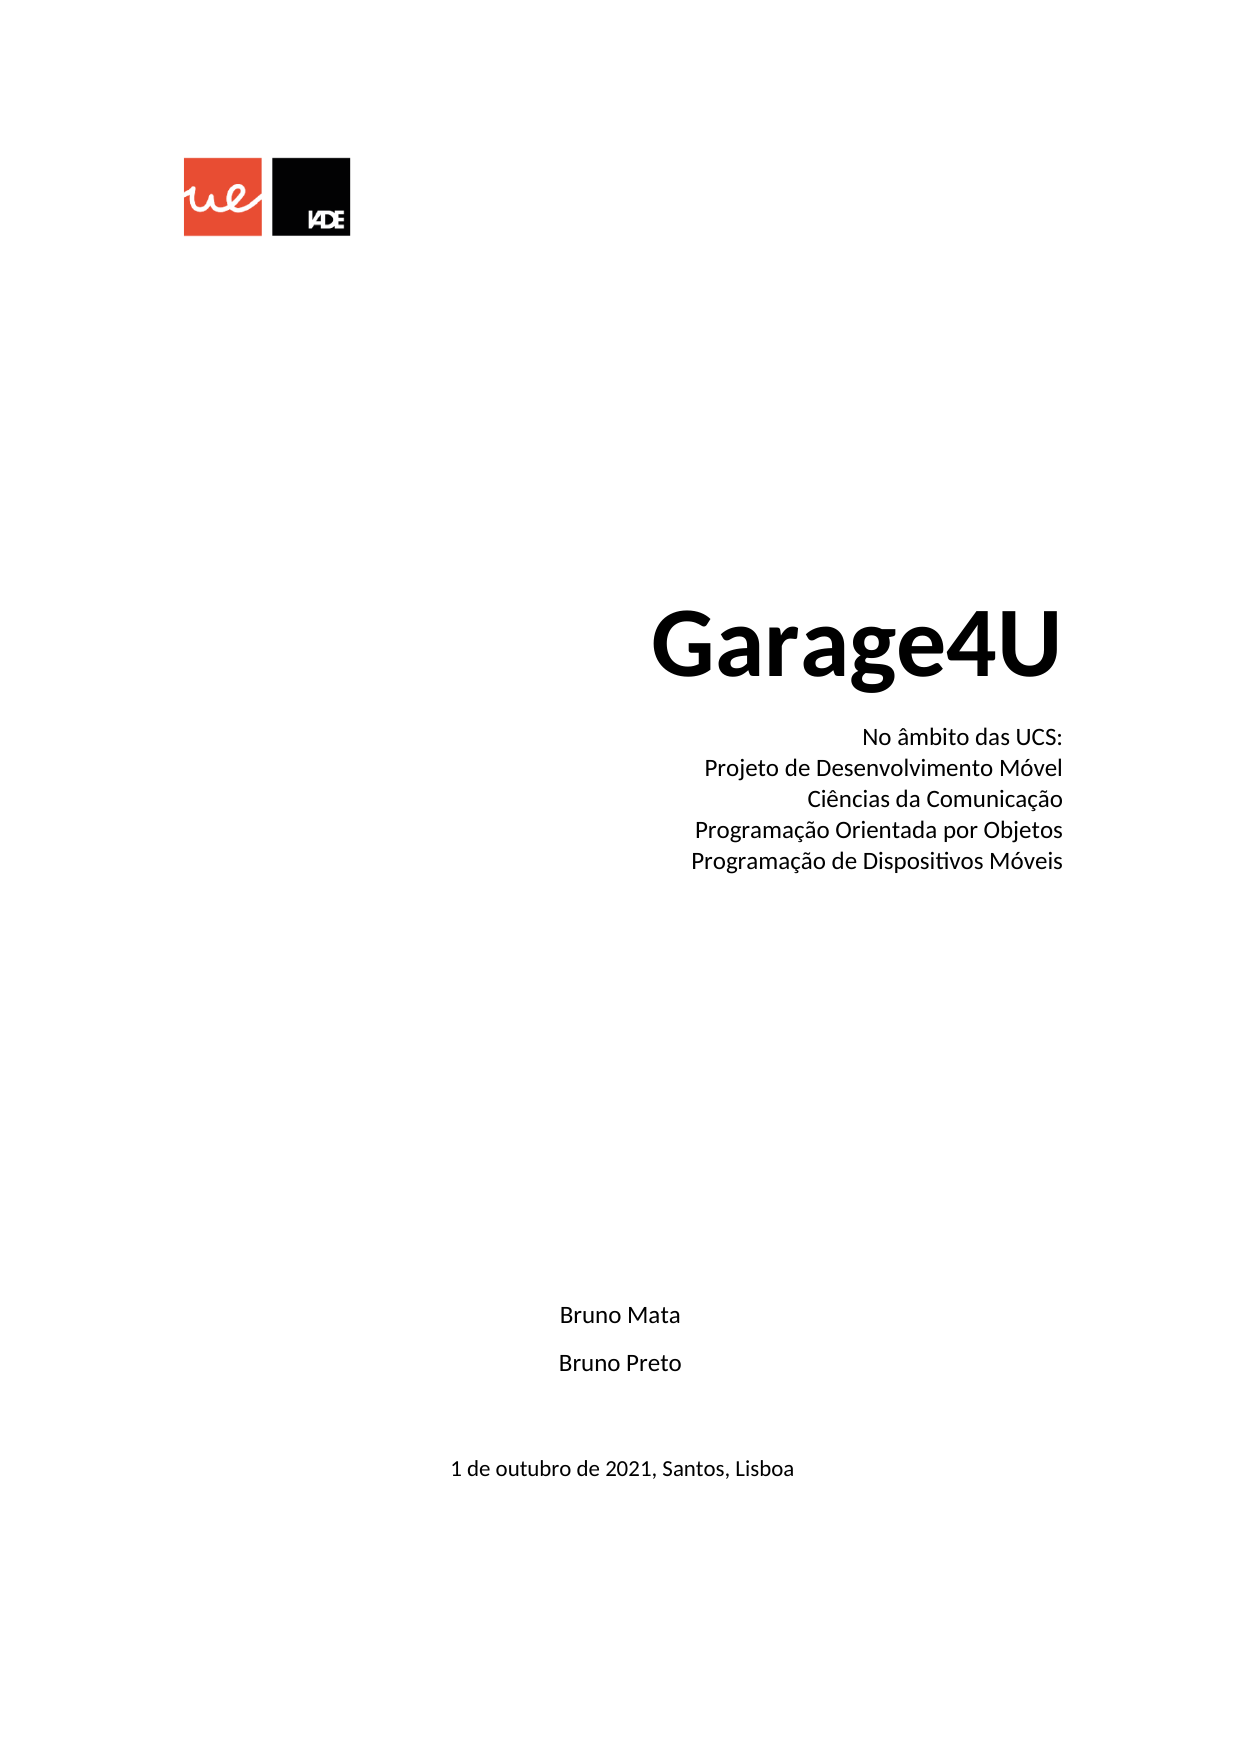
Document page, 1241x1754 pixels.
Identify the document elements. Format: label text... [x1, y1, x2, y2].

text Projeto de Desenvolvimento Móvel [177, 752, 1063, 782]
text Ciências da Comunicação [177, 783, 1063, 813]
text Programação de Dispositivos Móveis [177, 845, 1063, 876]
text 1 de outubro de 2021, Santos, Lisboa [382, 1454, 862, 1482]
text [367, 1446, 877, 1491]
text Garage4U [177, 580, 1063, 702]
text Programação Orientada por Objetos [177, 814, 1063, 844]
text Bruno Preto [177, 1347, 1063, 1378]
text Bruno Mata [177, 1299, 1063, 1330]
text No âmbito das UCS: [177, 721, 1063, 751]
